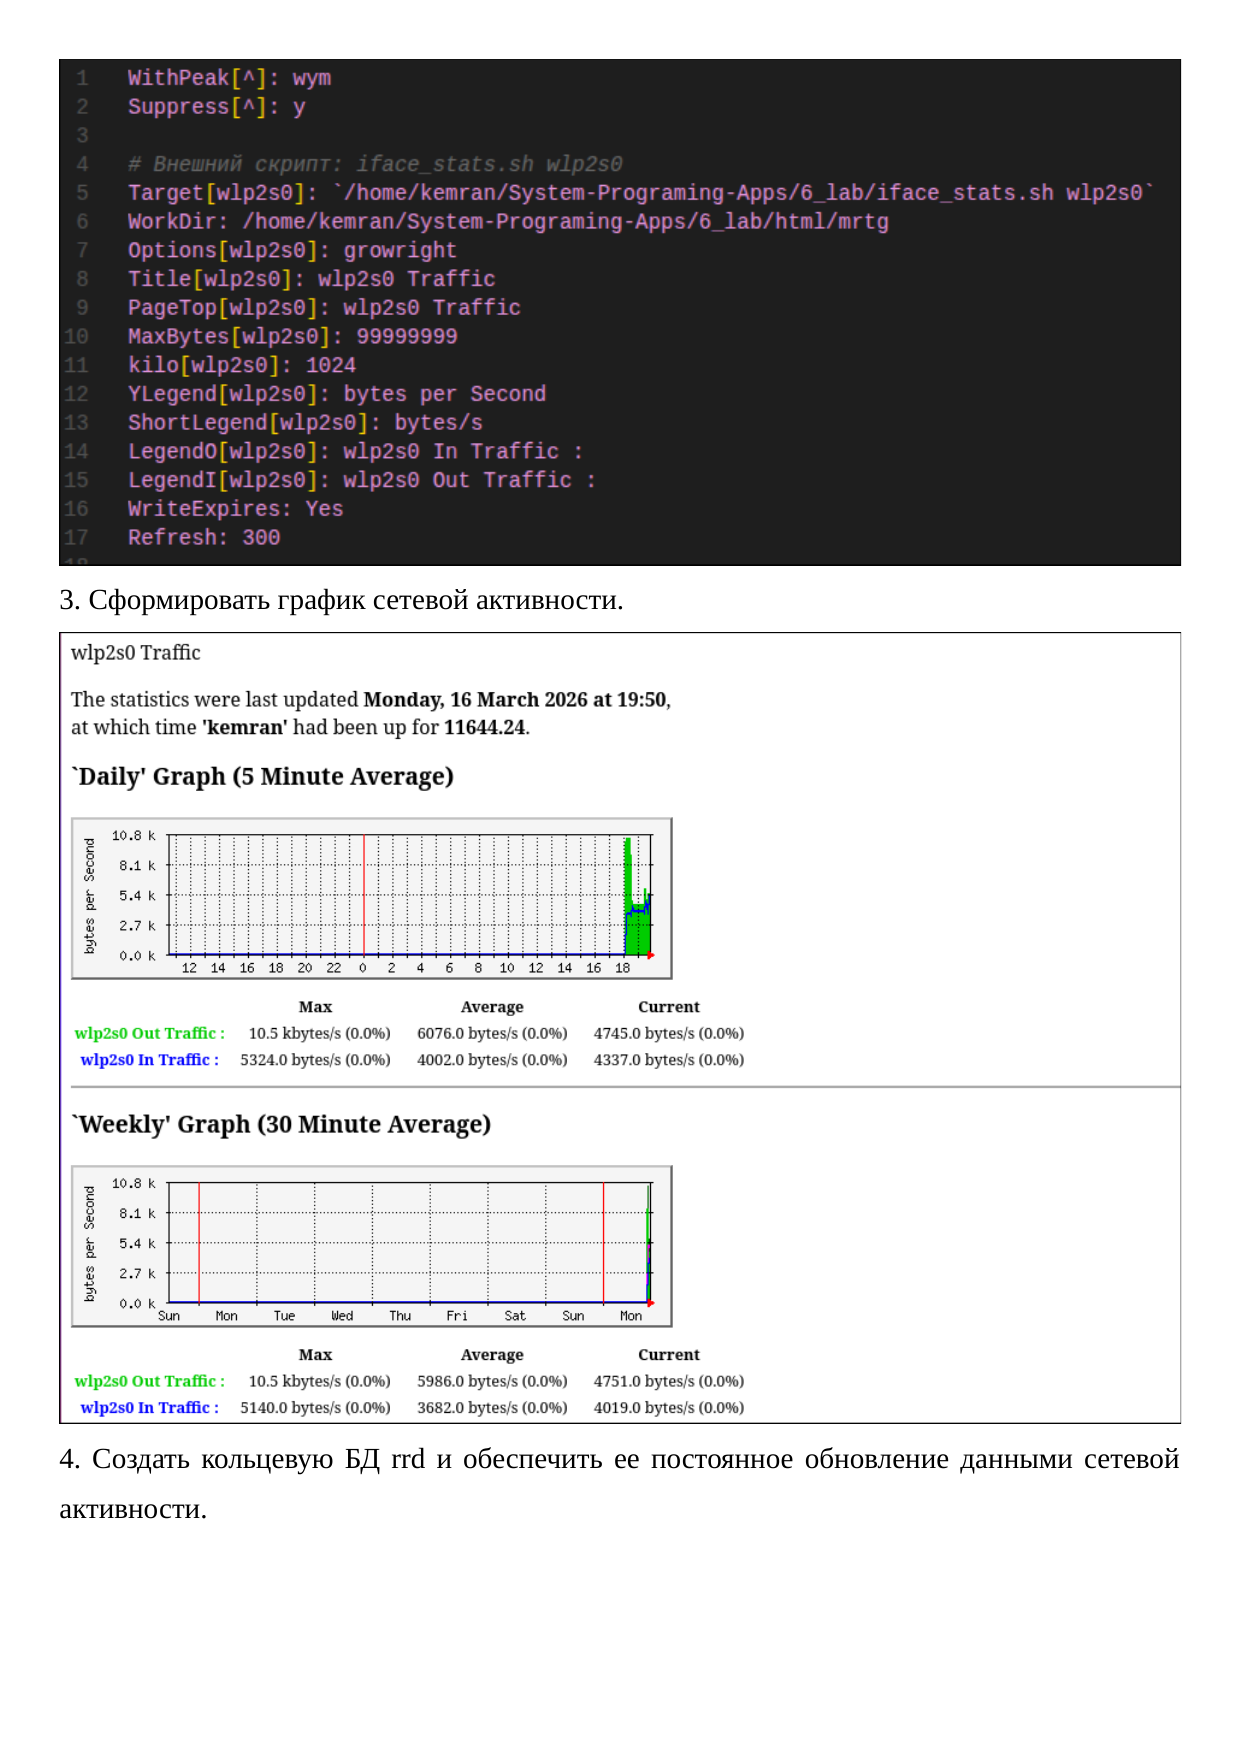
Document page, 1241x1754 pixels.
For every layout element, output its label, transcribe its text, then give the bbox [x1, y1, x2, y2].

text 4. Создать кольцевую БД rrd и обеспечить ее постоянное обновление данными сетевой активности. [59, 1441, 1181, 1525]
picture [59, 632, 1182, 1424]
picture [59, 59, 1182, 566]
text 3. Сформировать график сетевой активности. [59, 582, 1181, 616]
